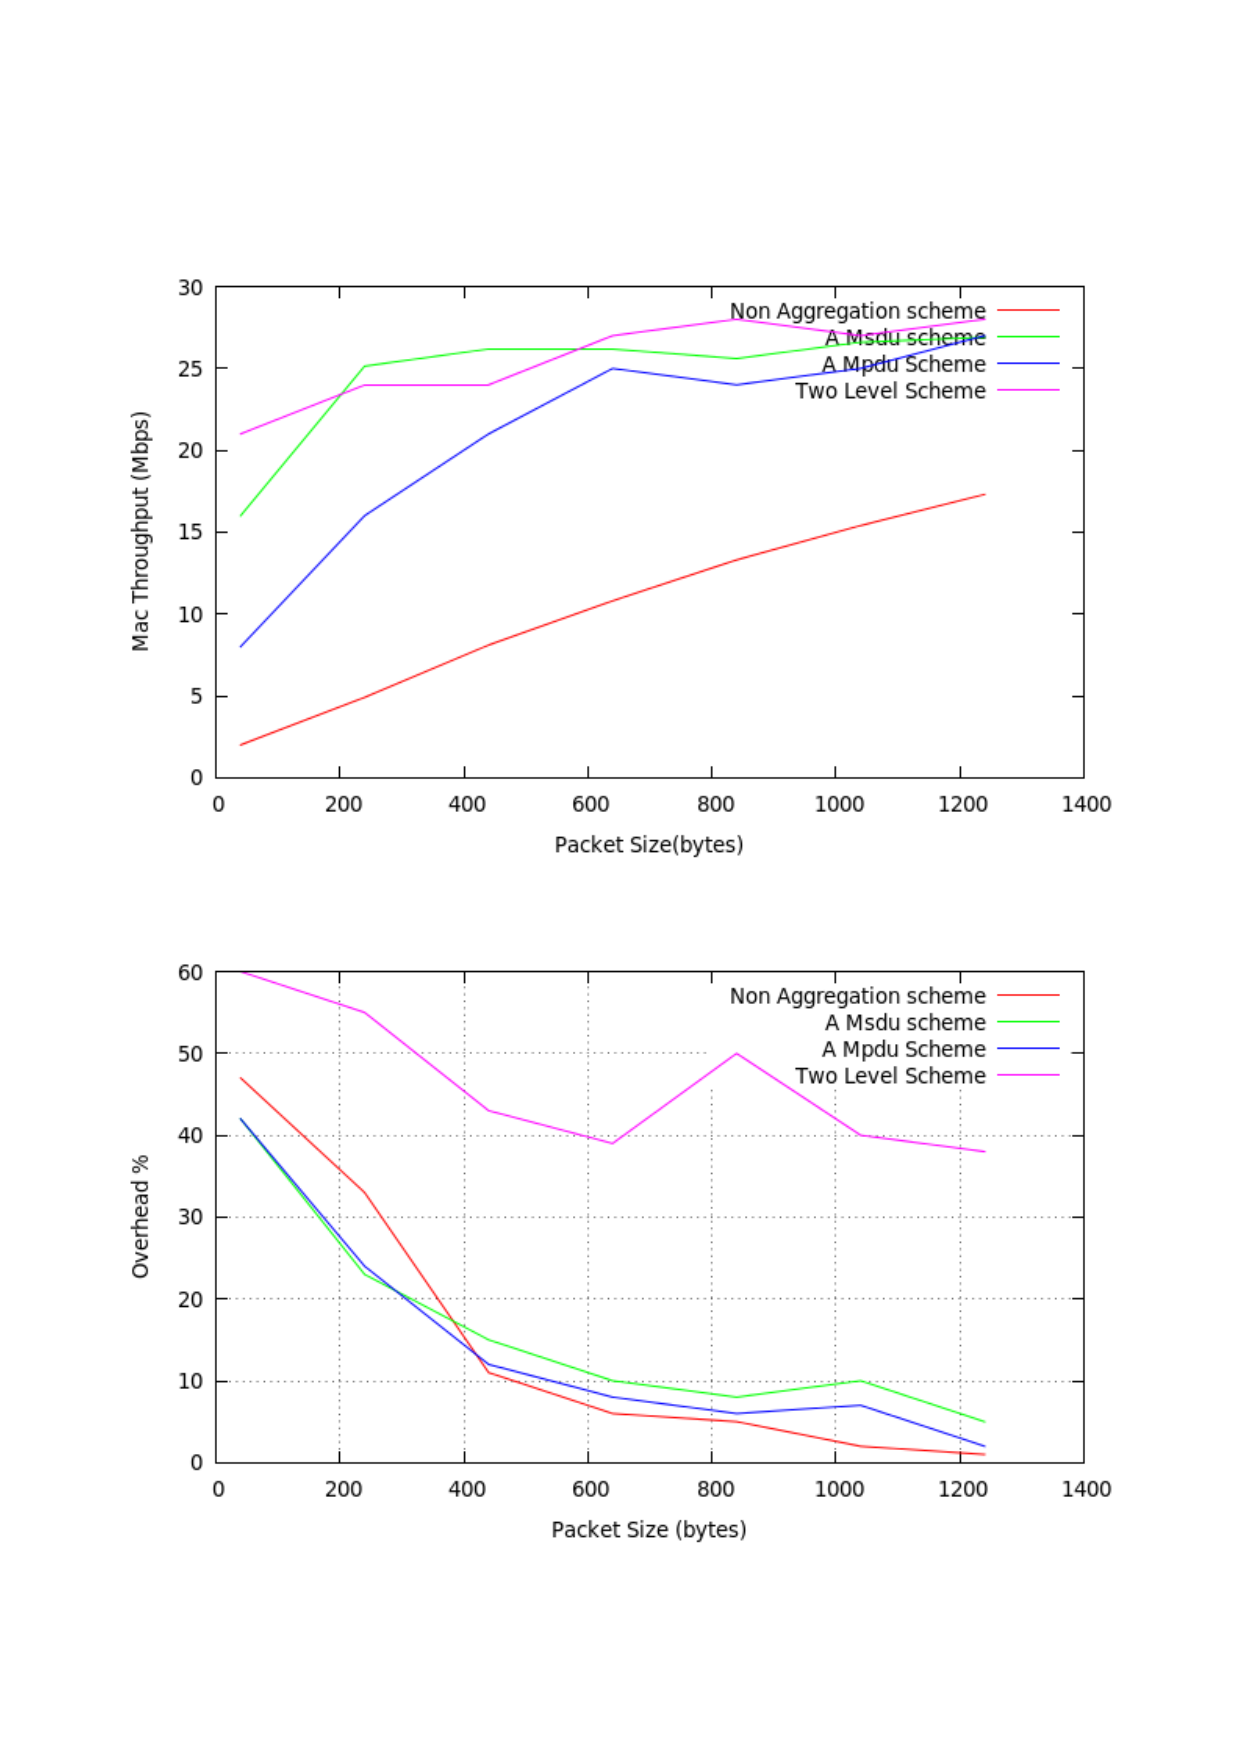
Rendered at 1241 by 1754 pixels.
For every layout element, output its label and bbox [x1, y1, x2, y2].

picture [120, 261, 1121, 862]
picture [120, 946, 1121, 1547]
